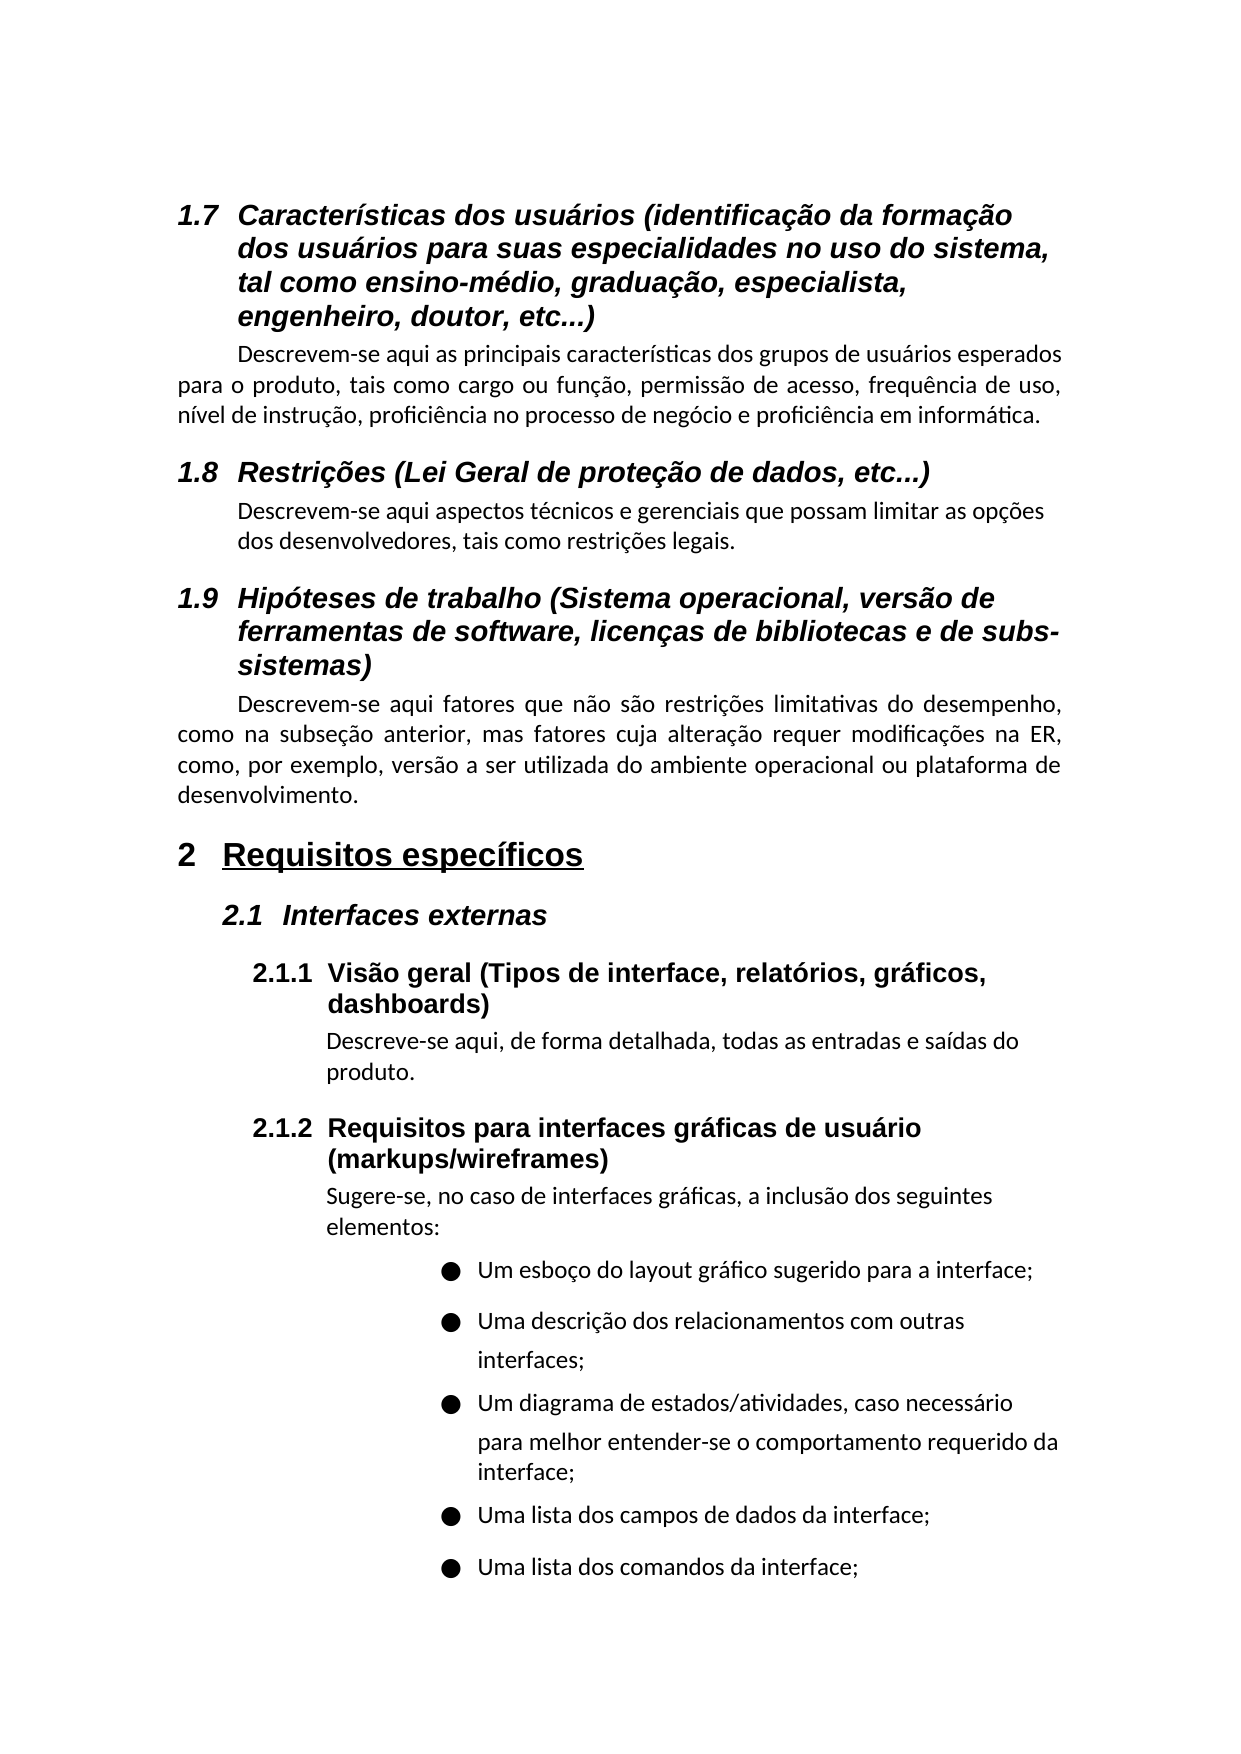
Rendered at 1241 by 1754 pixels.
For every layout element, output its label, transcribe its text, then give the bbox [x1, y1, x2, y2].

text Descrevem-se aqui fatores que não são restrições limitativas do desempenho, como na subseção anterior, mas fatores cuja alteração requer modificações na ER, como, por exemplo, versão a ser utilizada do ambiente operacional ou plataforma de desenvolvimento. [177, 688, 1063, 810]
subtitle Características dos usuários (identificação da formação dos usuários para suas especialidades no uso do sistema, tal como ensino-médio, graduação, especialista, engenheiro, doutor, etc...) [177, 198, 1063, 332]
list Uma descrição dos relacionamentos com outras interfaces; [440, 1293, 1063, 1374]
text Descreve-se aqui, de forma detalhada, todas as entradas e saídas do produto. [326, 1026, 1063, 1087]
list Um esboço do layout gráfico sugerido para a interface; [440, 1241, 1063, 1293]
list Uma lista dos campos de dados da interface; [440, 1487, 1063, 1538]
subtitle Requisitos específicos [177, 835, 1063, 873]
list Uma lista dos comandos da interface; [440, 1538, 1063, 1589]
text Descrevem-se aqui as principais características dos grupos de usuários esperados para o produto, tais como cargo ou função, permissão de acesso, frequência de uso, nível de instrução, proficiência no processo de negócio e proficiência em informática. [177, 338, 1063, 430]
subtitle Restrições (Lei Geral de proteção de dados, etc...) [177, 455, 1063, 488]
subtitle Interfaces externas [222, 898, 1063, 932]
subtitle Visão geral (Tipos de interface, relatórios, gráficos, dashboards) [252, 957, 1063, 1019]
subtitle Requisitos para interfaces gráficas de usuário (markups/wireframes) [252, 1112, 1063, 1174]
text Sugere-se, no caso de interfaces gráficas, a inclusão dos seguintes elementos: [326, 1180, 1063, 1241]
list Um diagrama de estados/atividades, caso necessário para melhor entender-se o comportamento requerido da interface; [440, 1374, 1063, 1487]
subtitle Hipóteses de trabalho (Sistema operacional, versão de ferramentas de software, licenças de bibliotecas e de subs-sistemas) [177, 581, 1063, 681]
text Descrevem-se aqui aspectos técnicos e gerenciais que possam limitar as opções dos desenvolvedores, tais como restrições legais. [237, 495, 1063, 556]
